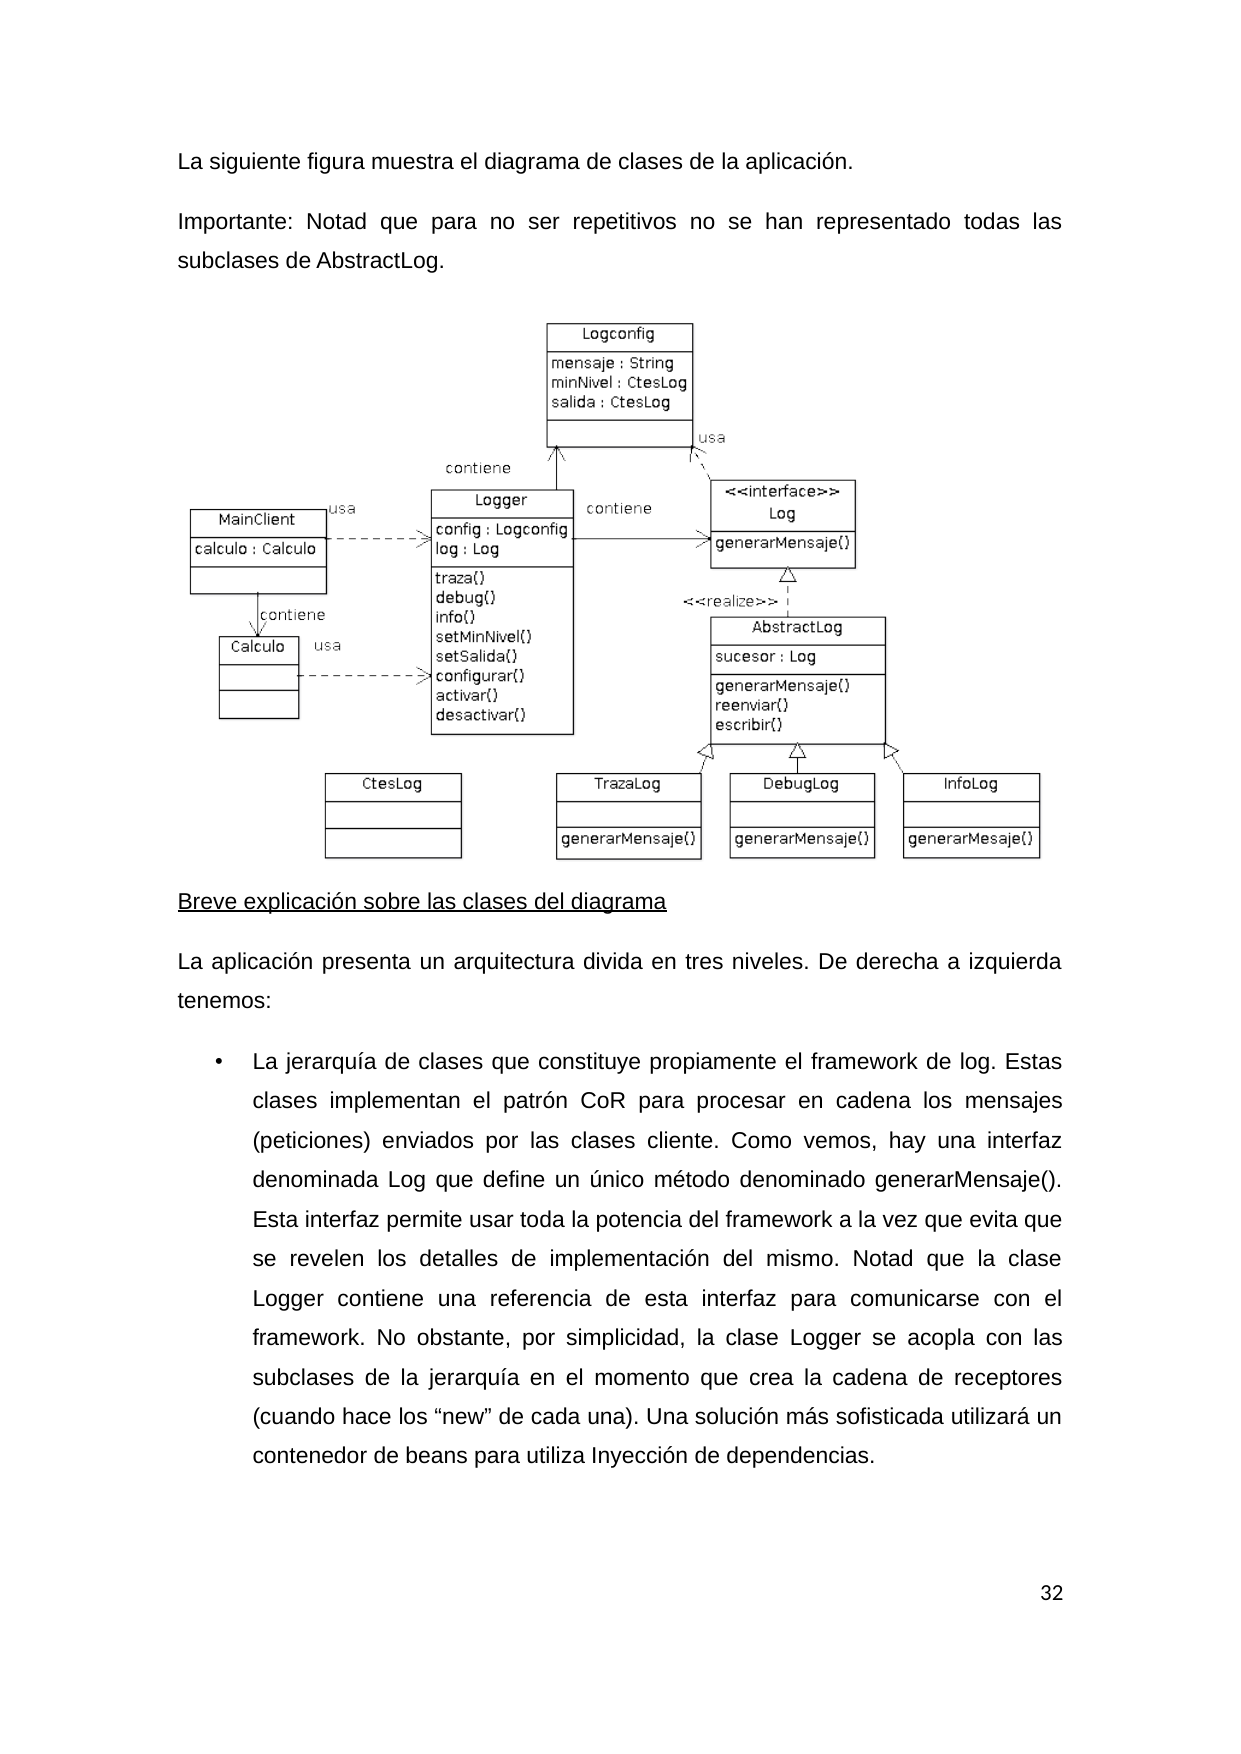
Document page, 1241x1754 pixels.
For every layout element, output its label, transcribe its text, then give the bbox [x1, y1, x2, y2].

text La siguiente figura muestra el diagrama de clases de la aplicación. [177, 148, 1063, 174]
picture [185, 307, 1055, 875]
text Breve explicación sobre las clases del diagrama [177, 308, 1063, 914]
list La jerarquía de clases que constituye propiamente el framework de log. Estas clases implementan el patrón CoR para procesar en cadena los mensajes (peticiones) enviados por las clases cliente. Como vemos, hay una interfaz denominada Log que define un único método denominado generarMensaje(). Esta interfaz permite usar toda la potencia del framework a la vez que evita que se revelen los detalles de implementación del mismo. Notad que la clase Logger contiene una referencia de esta interfaz para comunicarse con el framework. No obstante, por simplicidad, la clase Logger se acopla con las subclases de la jerarquía en el momento que crea la cadena de receptores (cuando hace los “new” de cada una). Una solución más sofisticada utilizará un contenedor de beans para utiliza Inyección de dependencias. [215, 1048, 1063, 1469]
text La aplicación presenta un arquitectura divida en tres niveles. De derecha a izquierda tenemos: [177, 948, 1063, 1014]
text Importante: Notad que para no ser repetitivos no se han representado todas las subclases de AbstractLog. [177, 208, 1063, 274]
